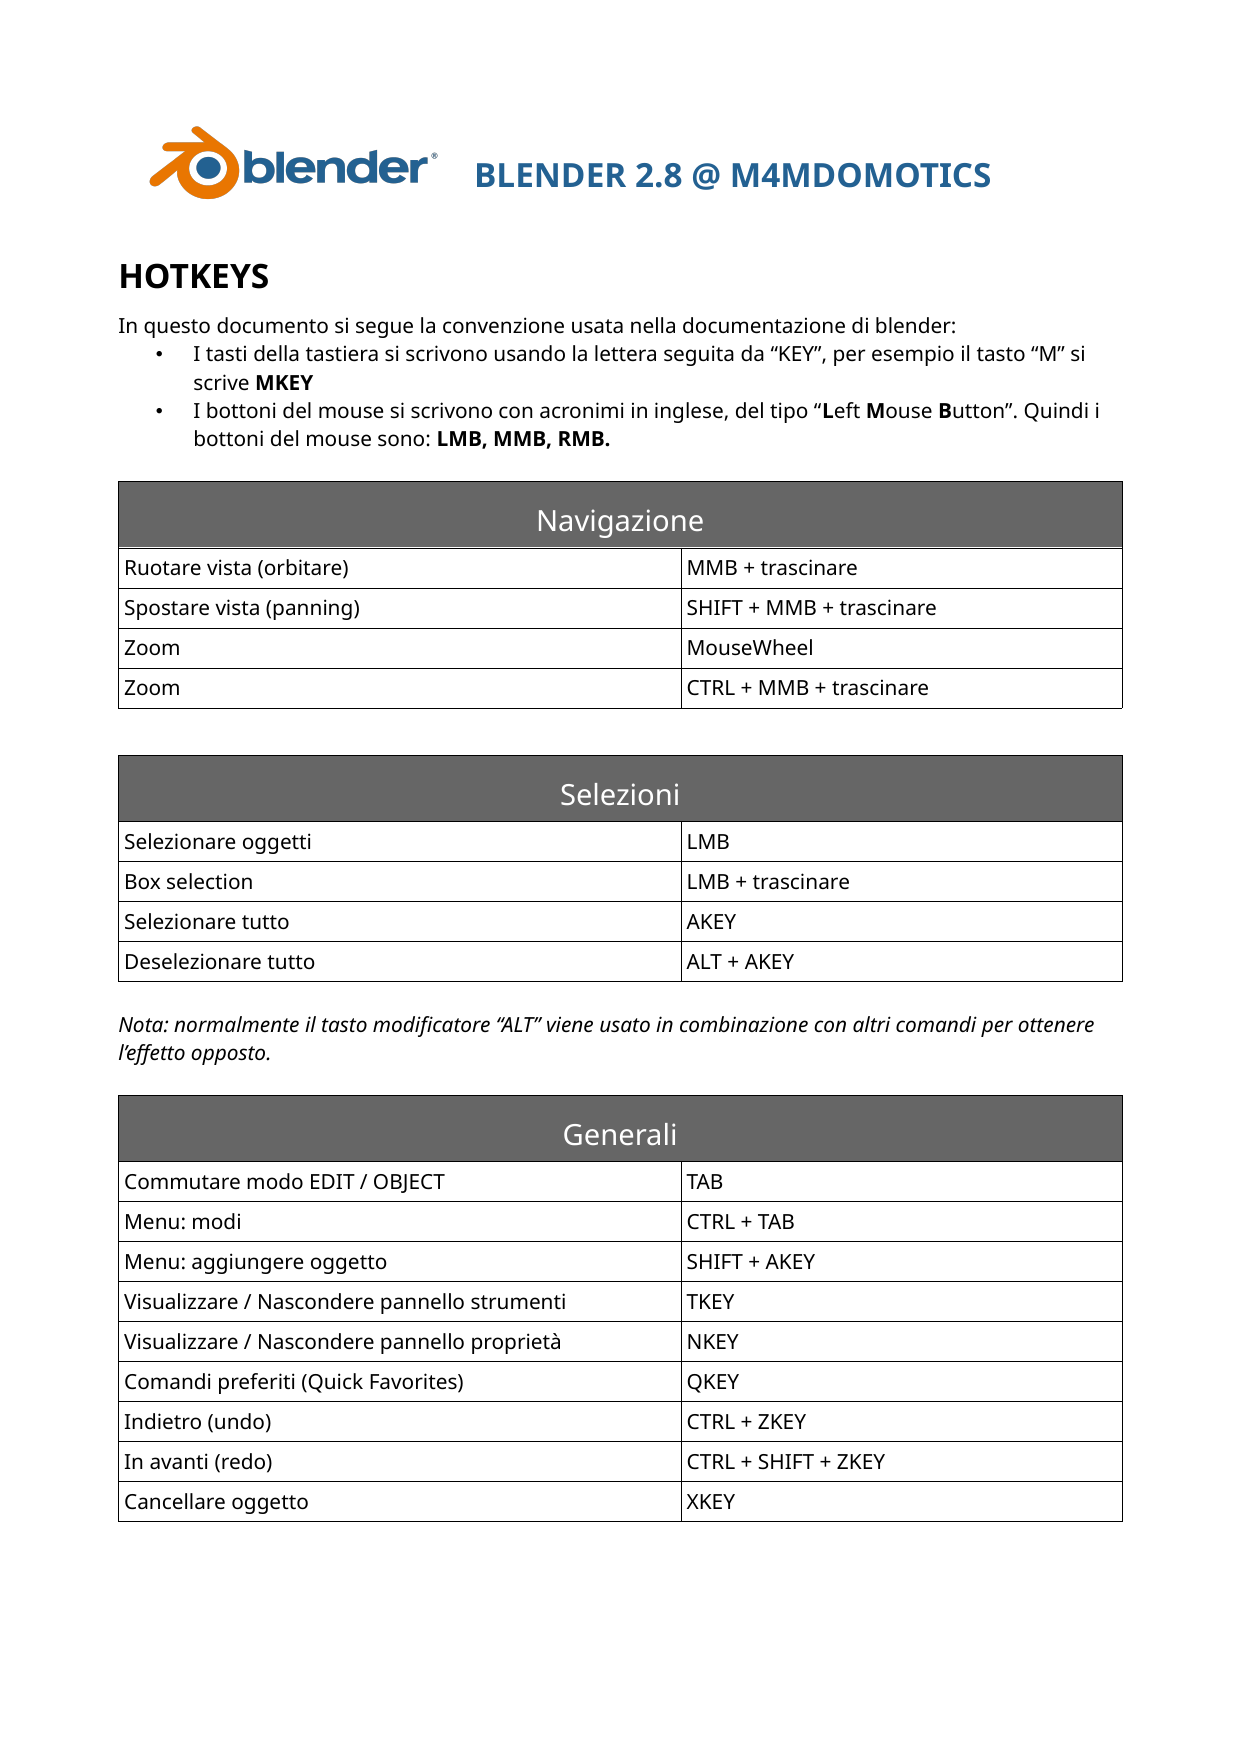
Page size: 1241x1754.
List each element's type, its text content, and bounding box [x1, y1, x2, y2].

table_header Navigazione [119, 482, 1122, 547]
subtitle HOTKEYS [118, 252, 1122, 298]
table_cell Comandi preferiti (Quick Favorites) [119, 1362, 681, 1401]
table_cell Deselezionare tutto [119, 942, 681, 981]
table_cell In avanti (redo) [119, 1442, 681, 1481]
table_cell AKEY [682, 902, 1122, 941]
table_cell TKEY [682, 1282, 1122, 1321]
table_cell Spostare vista (panning) [119, 589, 681, 627]
picture [148, 124, 439, 202]
table_cell CTRL + MMB + trascinare [682, 669, 1122, 707]
table_cell Visualizzare / Nascondere pannello proprietà [119, 1322, 681, 1361]
text In questo documento si segue la convenzione usata nella documentazione di blender: [118, 311, 1122, 339]
table_header [118, 152, 148, 198]
table_header [439, 152, 474, 198]
table_header BLENDER 2.8 @ M4MDOMOTICS [474, 152, 1122, 198]
table_header Selezioni [119, 756, 1122, 821]
table_cell NKEY [682, 1322, 1122, 1361]
table_cell SHIFT + AKEY [682, 1242, 1122, 1281]
table_cell Menu: modi [119, 1202, 681, 1241]
table_cell Zoom [119, 669, 681, 707]
list I tasti della tastiera si scrivono usando la lettera seguita da “KEY”, per esempio il tasto “M” si scrive MKEY [156, 339, 1122, 396]
table_cell QKEY [682, 1362, 1122, 1401]
table_cell MMB + trascinare [682, 549, 1122, 587]
table_cell CTRL + TAB [682, 1202, 1122, 1241]
table_cell LMB [682, 822, 1122, 861]
table_header Generali [119, 1096, 1122, 1161]
table_cell Selezionare oggetti [119, 822, 681, 861]
table_cell Selezionare tutto [119, 902, 681, 941]
table_cell Visualizzare / Nascondere pannello strumenti [119, 1282, 681, 1321]
table_cell Indietro (undo) [119, 1402, 681, 1441]
table_cell Ruotare vista (orbitare) [119, 549, 681, 587]
table_cell ALT + AKEY [682, 942, 1122, 981]
text Nota: normalmente il tasto modificatore “ALT” viene usato in combinazione con altri comandi per ottenere l’effetto opposto. [118, 1010, 1122, 1067]
table_cell SHIFT + MMB + trascinare [682, 589, 1122, 627]
list I bottoni del mouse si scrivono con acronimi in inglese, del tipo “Left Mouse Button”. Quindi i bottoni del mouse sono: LMB, MMB, RMB. [156, 396, 1122, 453]
table_cell CTRL + SHIFT + ZKEY [682, 1442, 1122, 1481]
table_cell Menu: aggiungere oggetto [119, 1242, 681, 1281]
table_cell Commutare modo EDIT / OBJECT [119, 1162, 681, 1201]
table_cell MouseWheel [682, 629, 1122, 667]
table_cell Cancellare oggetto [119, 1482, 681, 1521]
table_cell XKEY [682, 1482, 1122, 1521]
table_cell Zoom [119, 629, 681, 667]
table_cell TAB [682, 1162, 1122, 1201]
table_cell CTRL + ZKEY [682, 1402, 1122, 1441]
table_cell LMB + trascinare [682, 862, 1122, 901]
table_cell Box selection [119, 862, 681, 901]
